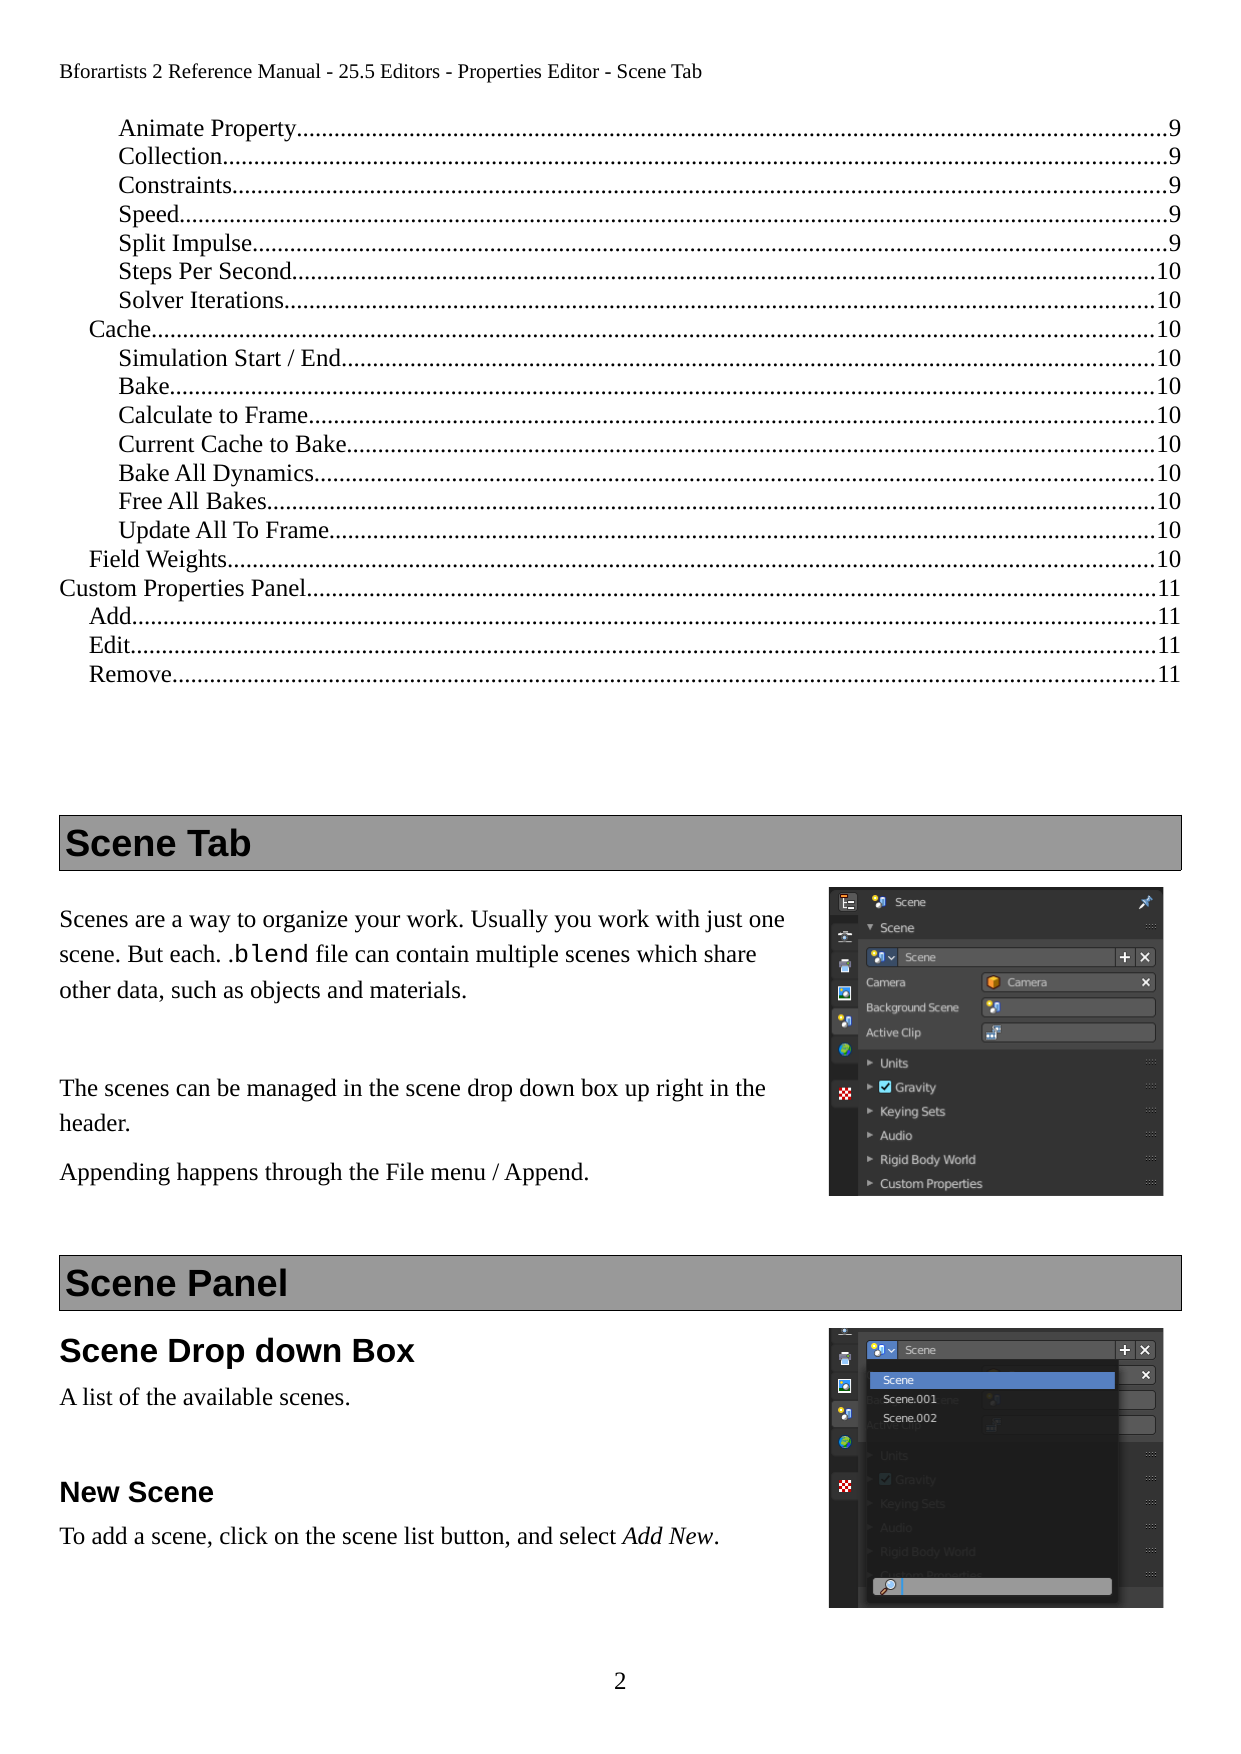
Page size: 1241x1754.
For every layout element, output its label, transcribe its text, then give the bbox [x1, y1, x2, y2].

subtitle Scene Drop down Box [59, 1331, 828, 1370]
text Constraints 9 [118, 170, 1181, 199]
text Calculate to Frame 10 [118, 400, 1181, 429]
text Edit 11 [88, 630, 1181, 659]
text A list of the available scenes. [59, 1382, 828, 1411]
text Steps Per Second 10 [118, 256, 1181, 285]
subtitle [1164, 1475, 1181, 1508]
text Speed 9 [118, 199, 1181, 228]
text To add a scene, click on the scene list button, and select Add New. [59, 1521, 828, 1550]
text Update All To Frame 10 [118, 515, 1181, 544]
text Bake All Dynamics 10 [118, 458, 1181, 486]
text The scenes can be managed in the scene drop down box up right in the header. [59, 1073, 828, 1137]
table_header Scene Tab [60, 816, 1181, 870]
text Field Weights 10 [88, 544, 1181, 573]
text Custom Properties Panel 11 [59, 573, 1181, 601]
text Solver Iterations 10 [118, 285, 1181, 314]
picture [828, 1328, 1164, 1608]
text Scenes are a way to organize your work. Usually you work with just one scene. But each. .blend file can contain multiple scenes which share other data, such as objects and materials. [59, 904, 828, 1004]
text Cache 10 [88, 314, 1181, 343]
subtitle New Scene [59, 1475, 828, 1508]
subtitle [1164, 1331, 1181, 1370]
text Collection 9 [118, 141, 1181, 170]
text Add 11 [88, 601, 1181, 630]
text Simulation Start / End 10 [118, 343, 1181, 371]
text Bake 10 [118, 371, 1181, 400]
text Split Impulse 9 [118, 228, 1181, 256]
text Remove 11 [88, 659, 1181, 688]
text Free All Bakes 10 [118, 486, 1181, 515]
text Current Cache to Bake 10 [118, 429, 1181, 458]
text Appending happens through the File menu / Append. [59, 1157, 828, 1186]
text Animate Property 9 [118, 113, 1181, 141]
picture [828, 887, 1164, 1196]
table_header Scene Panel [60, 1256, 1181, 1310]
